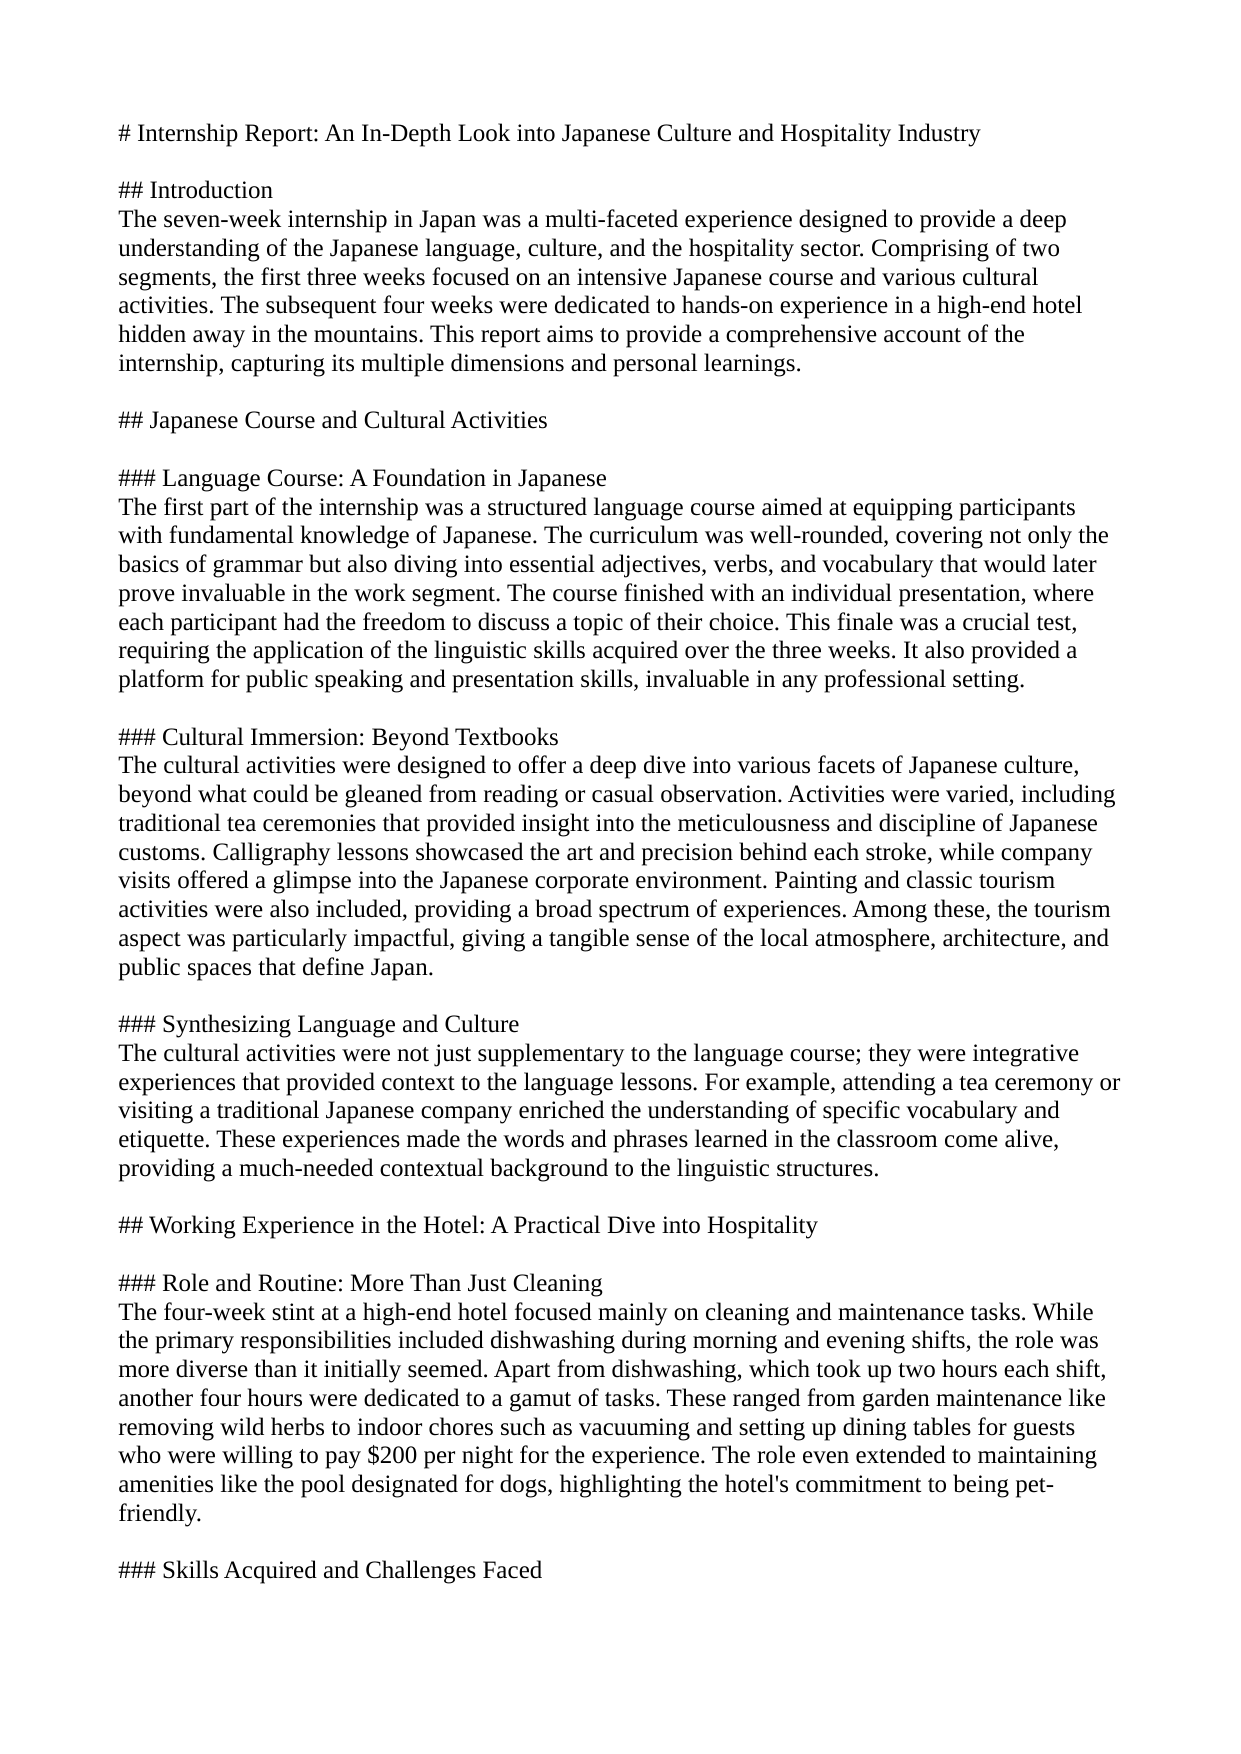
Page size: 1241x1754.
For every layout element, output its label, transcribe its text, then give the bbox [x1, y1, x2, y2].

text The cultural activities were not just supplementary to the language course; they were integrative experiences that provided context to the language lessons. For example, attending a tea ceremony or visiting a traditional Japanese company enriched the understanding of specific vocabulary and etiquette. These experiences made the words and phrases learned in the classroom come alive, providing a much-needed contextual background to the linguistic structures. [118, 1038, 1122, 1182]
text The first part of the internship was a structured language course aimed at equipping participants with fundamental knowledge of Japanese. The curriculum was well-rounded, covering not only the basics of grammar but also diving into essential adjectives, verbs, and vocabulary that would later prove invaluable in the work segment. The course finished with an individual presentation, where each participant had the freedom to discuss a topic of their choice. This finale was a crucial test, requiring the application of the linguistic skills acquired over the three weeks. It also provided a platform for public speaking and presentation skills, invaluable in any professional setting. [118, 492, 1122, 693]
text The cultural activities were designed to offer a deep dive into various facets of Japanese culture, beyond what could be gleaned from reading or casual observation. Activities were varied, including traditional tea ceremonies that provided insight into the meticulousness and discipline of Japanese customs. Calligraphy lessons showcased the art and precision behind each stroke, while company visits offered a glimpse into the Japanese corporate environment. Painting and classic tourism activities were also included, providing a broad spectrum of experiences. Among these, the tourism aspect was particularly impactful, giving a tangible sense of the local atmosphere, architecture, and public spaces that define Japan. [118, 751, 1122, 981]
text The seven-week internship in Japan was a multi-faceted experience designed to provide a deep understanding of the Japanese language, culture, and the hospitality sector. Comprising of two segments, the first three weeks focused on an intensive Japanese course and various cultural activities. The subsequent four weeks were dedicated to hands-on experience in a high-end hotel hidden away in the mountains. This report aims to provide a comprehensive account of the internship, capturing its multiple dimensions and personal learnings. [118, 204, 1122, 377]
text ## Japanese Course and Cultural Activities [118, 406, 1122, 434]
text # Internship Report: An In-Depth Look into Japanese Culture and Hospitality Industry [118, 118, 1122, 147]
text ## Working Experience in the Hotel: A Practical Dive into Hospitality [118, 1211, 1122, 1239]
text ### Role and Routine: More Than Just Cleaning [118, 1268, 1122, 1297]
text ### Skills Acquired and Challenges Faced [118, 1556, 1122, 1584]
text ### Language Course: A Foundation in Japanese [118, 463, 1122, 492]
text The four-week stint at a high-end hotel focused mainly on cleaning and maintenance tasks. While the primary responsibilities included dishwashing during morning and evening shifts, the role was more diverse than it initially seemed. Apart from dishwashing, which took up two hours each shift, another four hours were dedicated to a gamut of tasks. These ranged from garden maintenance like removing wild herbs to indoor chores such as vacuuming and setting up dining tables for guests who were willing to pay $200 per night for the experience. The role even extended to maintaining amenities like the pool designated for dogs, highlighting the hotel's commitment to being pet-friendly. [118, 1297, 1122, 1527]
text ### Cultural Immersion: Beyond Textbooks [118, 722, 1122, 751]
text ## Introduction [118, 176, 1122, 204]
text ### Synthesizing Language and Culture [118, 1009, 1122, 1038]
